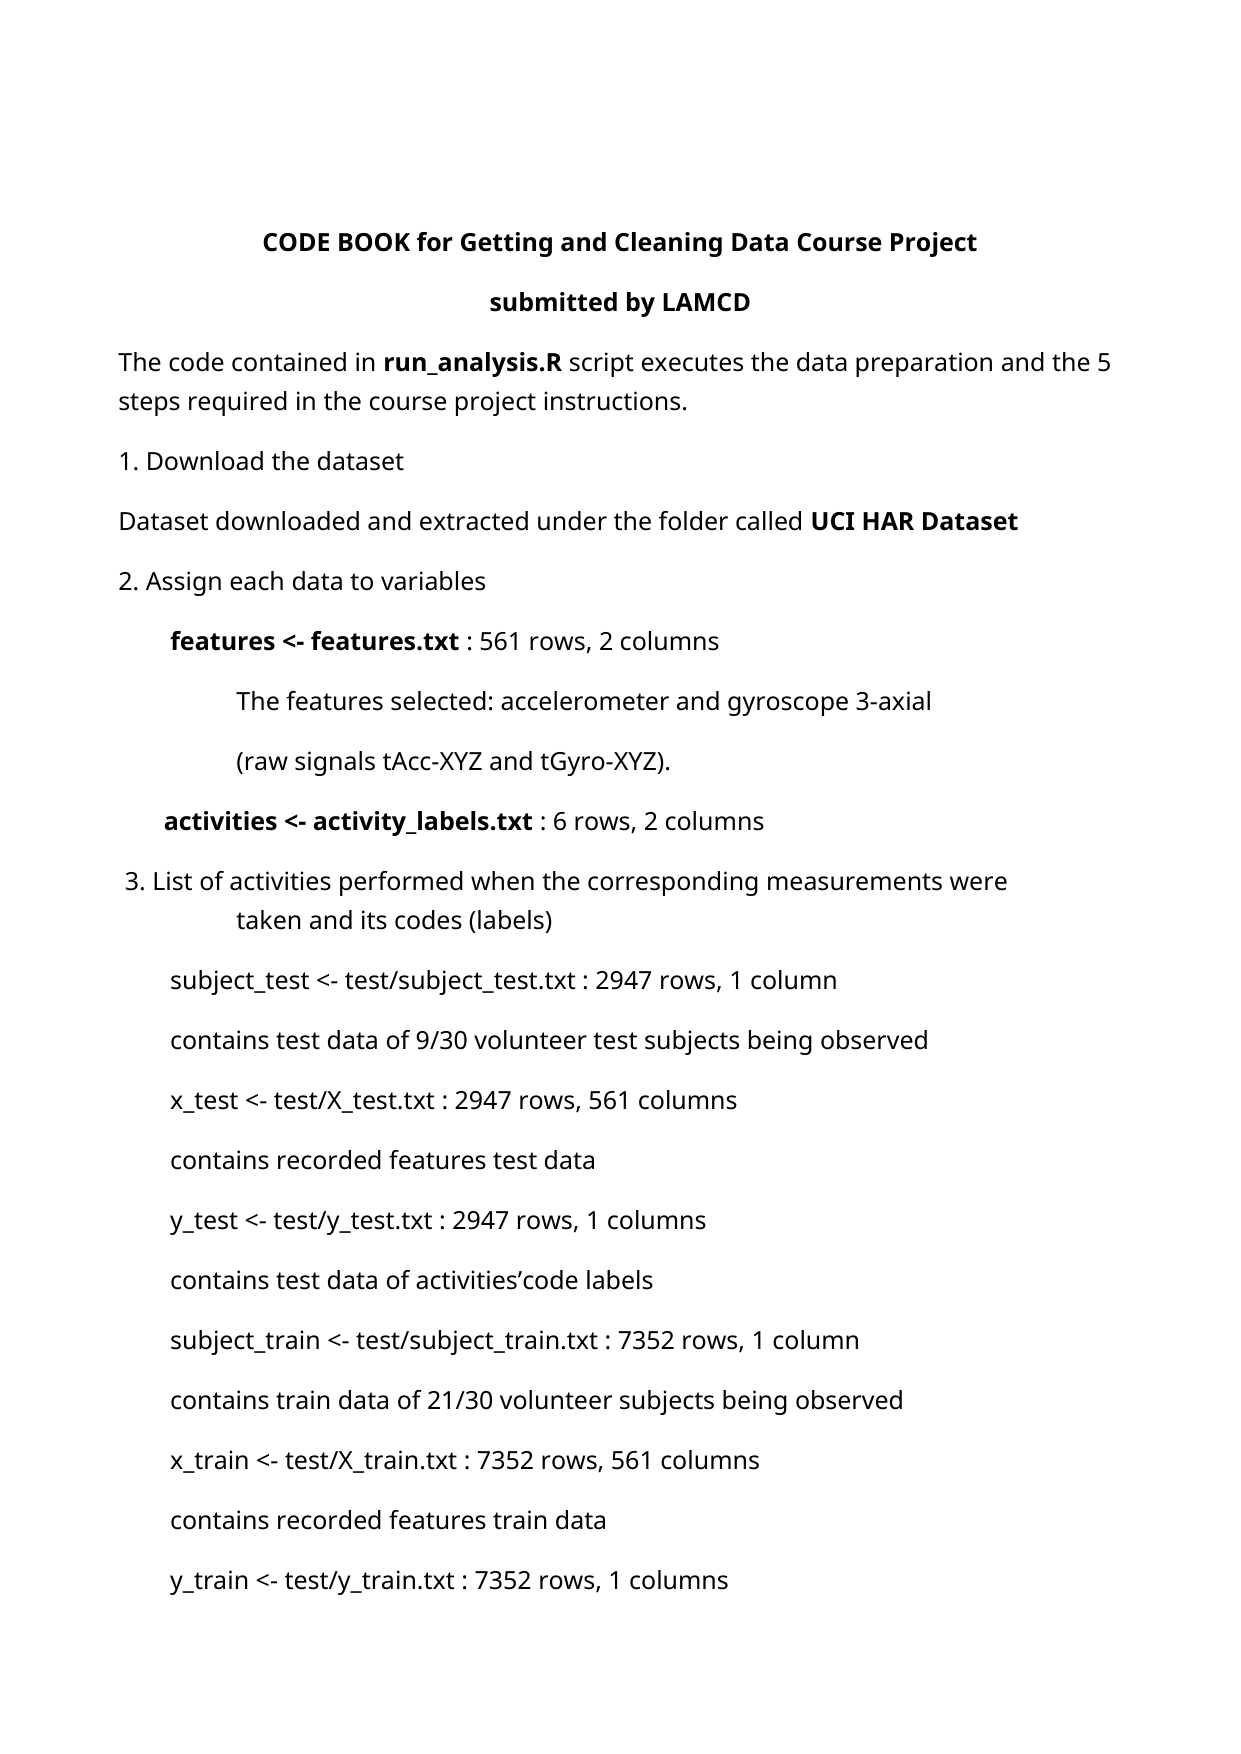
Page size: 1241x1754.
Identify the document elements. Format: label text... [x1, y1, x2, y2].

text contains train data of 21/30 volunteer subjects being observed [118, 1382, 1122, 1417]
text 1. Download the dataset [118, 443, 1122, 477]
text The code contained in run_analysis.R script executes the data preparation and the 5 steps required in the course project instructions. [118, 344, 1122, 417]
text subject_test <- test/subject_test.txt : 2947 rows, 1 column [118, 962, 1122, 997]
text features <- features.txt : 561 rows, 2 columns [118, 623, 1122, 657]
text (raw signals tAcc-XYZ and tGyro-XYZ). [118, 743, 1122, 777]
text contains recorded features test data [118, 1142, 1122, 1177]
text y_train <- test/y_train.txt : 7352 rows, 1 columns [118, 1562, 1122, 1597]
text contains test data of activities’code labels [118, 1262, 1122, 1297]
text x_test <- test/X_test.txt : 2947 rows, 561 columns [118, 1082, 1122, 1117]
text CODE BOOK for Getting and Cleaning Data Course Project [118, 224, 1122, 258]
text submitted by LAMCD [118, 284, 1122, 318]
text x_train <- test/X_train.txt : 7352 rows, 561 columns [118, 1442, 1122, 1477]
text activities <- activity_labels.txt : 6 rows, 2 columns [118, 803, 1122, 837]
text y_test <- test/y_test.txt : 2947 rows, 1 columns [118, 1202, 1122, 1237]
text contains recorded features train data [118, 1502, 1122, 1537]
text 2. Assign each data to variables [118, 563, 1122, 597]
text The features selected: accelerometer and gyroscope 3-axial [118, 683, 1122, 717]
text contains test data of 9/30 volunteer test subjects being observed [118, 1022, 1122, 1057]
text 3. List of activities performed when the corresponding measurements were taken and its codes (labels) [118, 863, 1122, 937]
text Dataset downloaded and extracted under the folder called UCI HAR Dataset [118, 503, 1122, 537]
text subject_train <- test/subject_train.txt : 7352 rows, 1 column [118, 1322, 1122, 1357]
